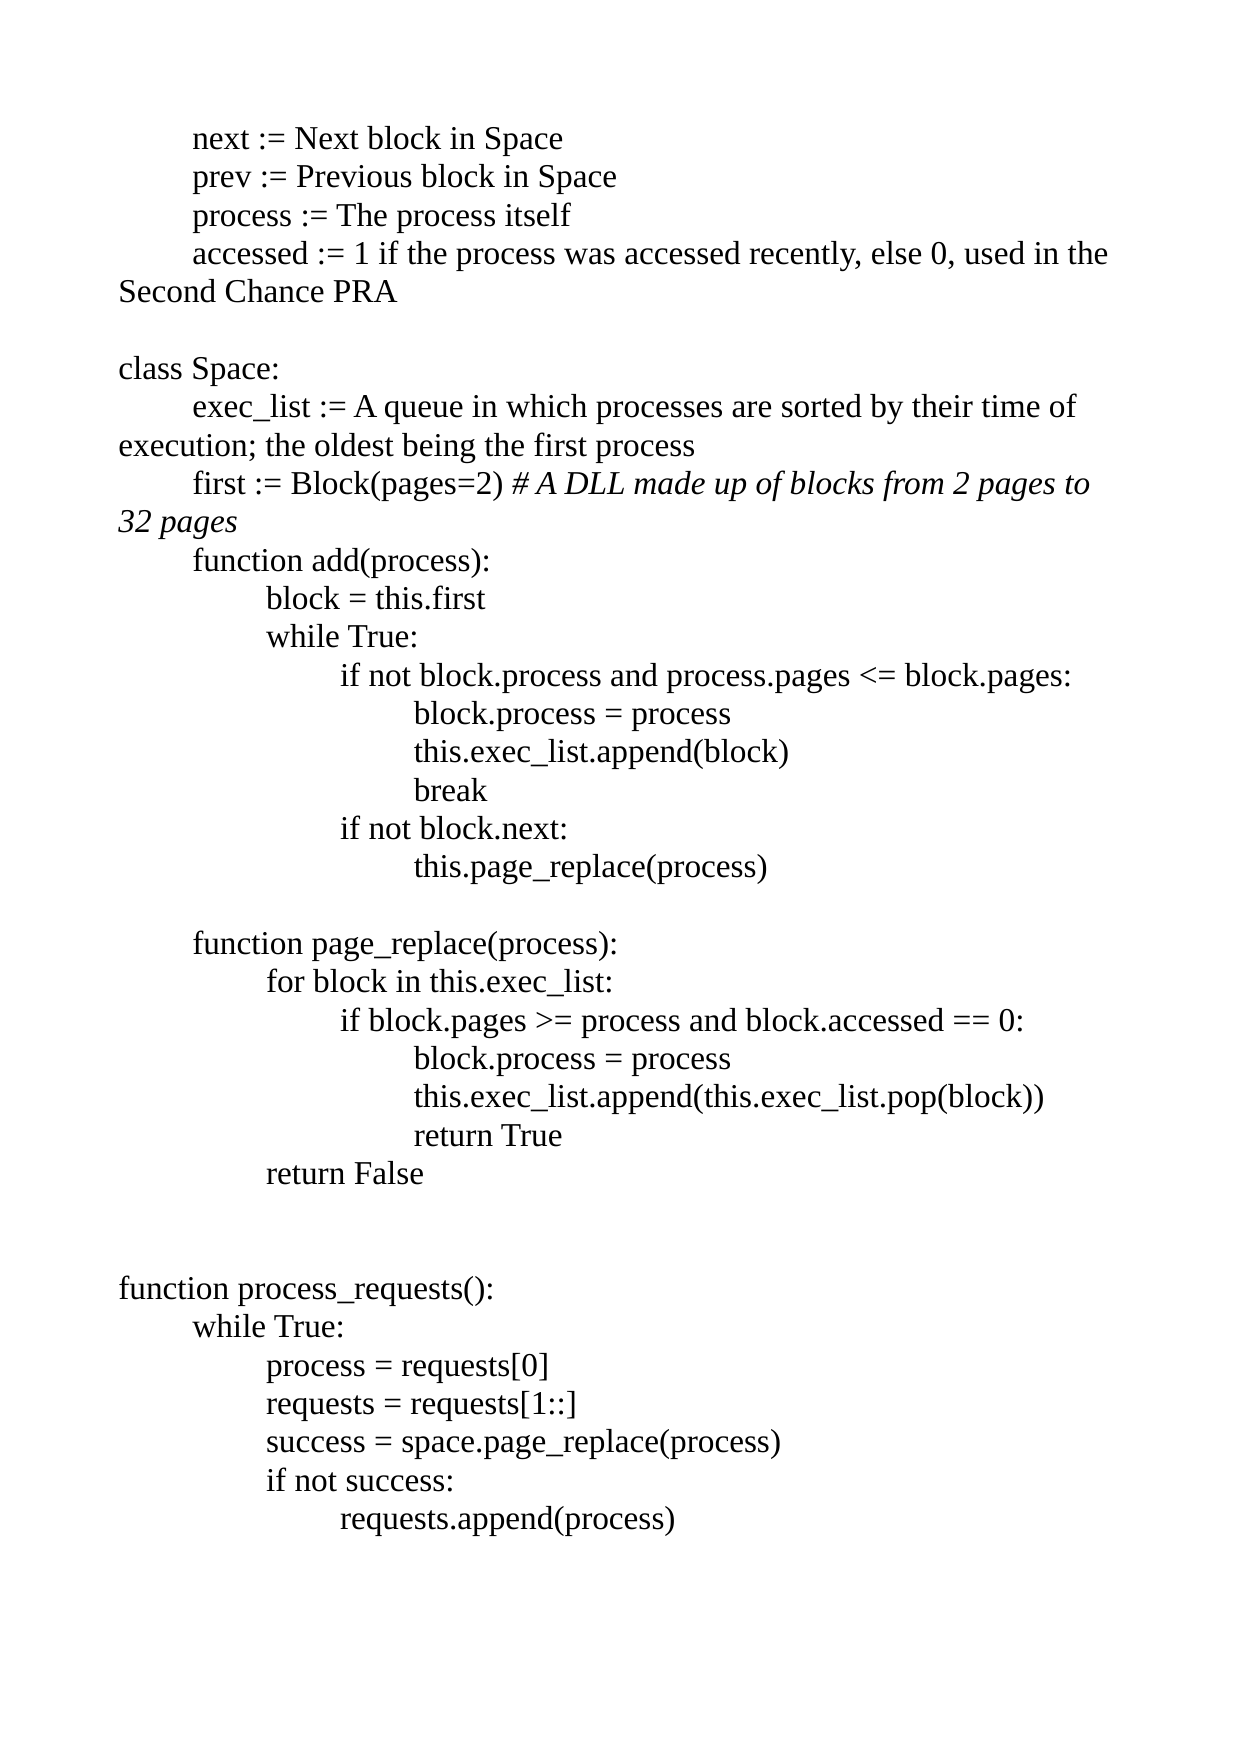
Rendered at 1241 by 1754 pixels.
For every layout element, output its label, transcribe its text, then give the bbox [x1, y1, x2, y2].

text while True: [118, 1306, 1122, 1345]
text if not success: [118, 1460, 1122, 1498]
text return True [118, 1115, 1122, 1153]
text this.page_replace(process) [118, 846, 1122, 885]
text if not block.process and process.pages <= block.pages: [118, 655, 1122, 693]
text class Space: [118, 348, 1122, 386]
text block.process = process [118, 1038, 1122, 1076]
text prev := Previous block in Space [118, 156, 1122, 195]
text accessed := 1 if the process was accessed recently, else 0, used in the Second Chance PRA [118, 233, 1122, 310]
text function process_requests(): [118, 1268, 1122, 1306]
text break [118, 770, 1122, 808]
text process = requests[0] [118, 1345, 1122, 1383]
text block = this.first [118, 578, 1122, 616]
text requests = requests[1::] [118, 1383, 1122, 1421]
text this.exec_list.append(block) [118, 731, 1122, 770]
text function page_replace(process): [118, 923, 1122, 961]
text return False [118, 1153, 1122, 1191]
text exec_list := A queue in which processes are sorted by their time of execution; the oldest being the first process [118, 386, 1122, 463]
text block.process = process [118, 693, 1122, 731]
text next := Next block in Space [118, 118, 1122, 156]
text while True: [118, 616, 1122, 655]
text success = space.page_replace(process) [118, 1421, 1122, 1460]
text requests.append(process) [118, 1498, 1122, 1536]
text function add(process): [118, 540, 1122, 578]
text if block.pages >= process and block.accessed == 0: [118, 1000, 1122, 1038]
text for block in this.exec_list: [118, 961, 1122, 1000]
text first := Block(pages=2) # A DLL made up of blocks from 2 pages to 32 pages [118, 463, 1122, 540]
text this.exec_list.append(this.exec_list.pop(block)) [118, 1076, 1122, 1115]
text if not block.next: [118, 808, 1122, 846]
text process := The process itself [118, 195, 1122, 233]
